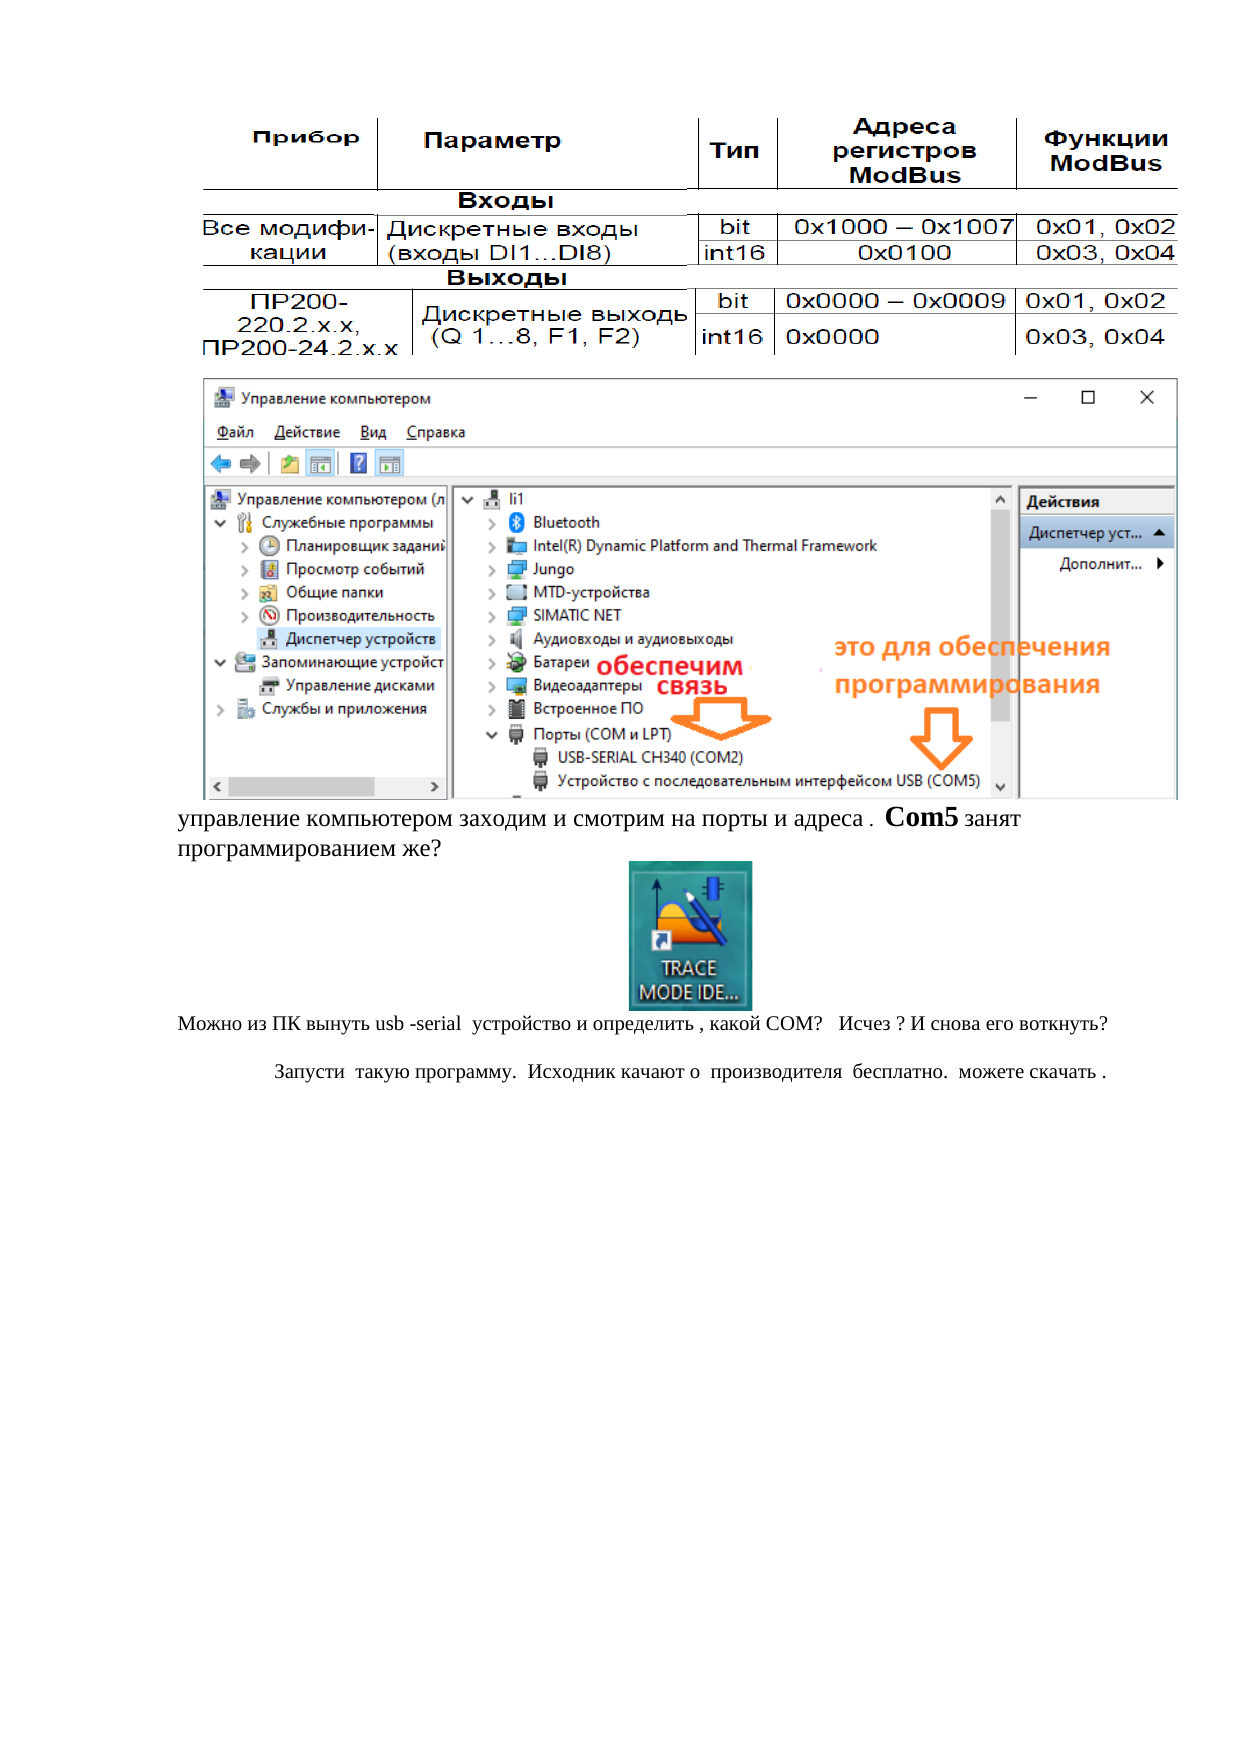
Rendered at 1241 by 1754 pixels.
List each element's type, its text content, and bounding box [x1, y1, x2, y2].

text Запусти такую программу. Исходник качают о производителя бесплатно. можете скачать . [177, 1058, 1204, 1083]
text Можно из ПК вынуть usb -serial устройство и определить , какой СOM? Исчез ? И снова его воткнуть? [177, 862, 1204, 1034]
text управление компьютером заходим и смотрим на порты и адреса . Com5 занят программированием же? [177, 378, 1204, 862]
